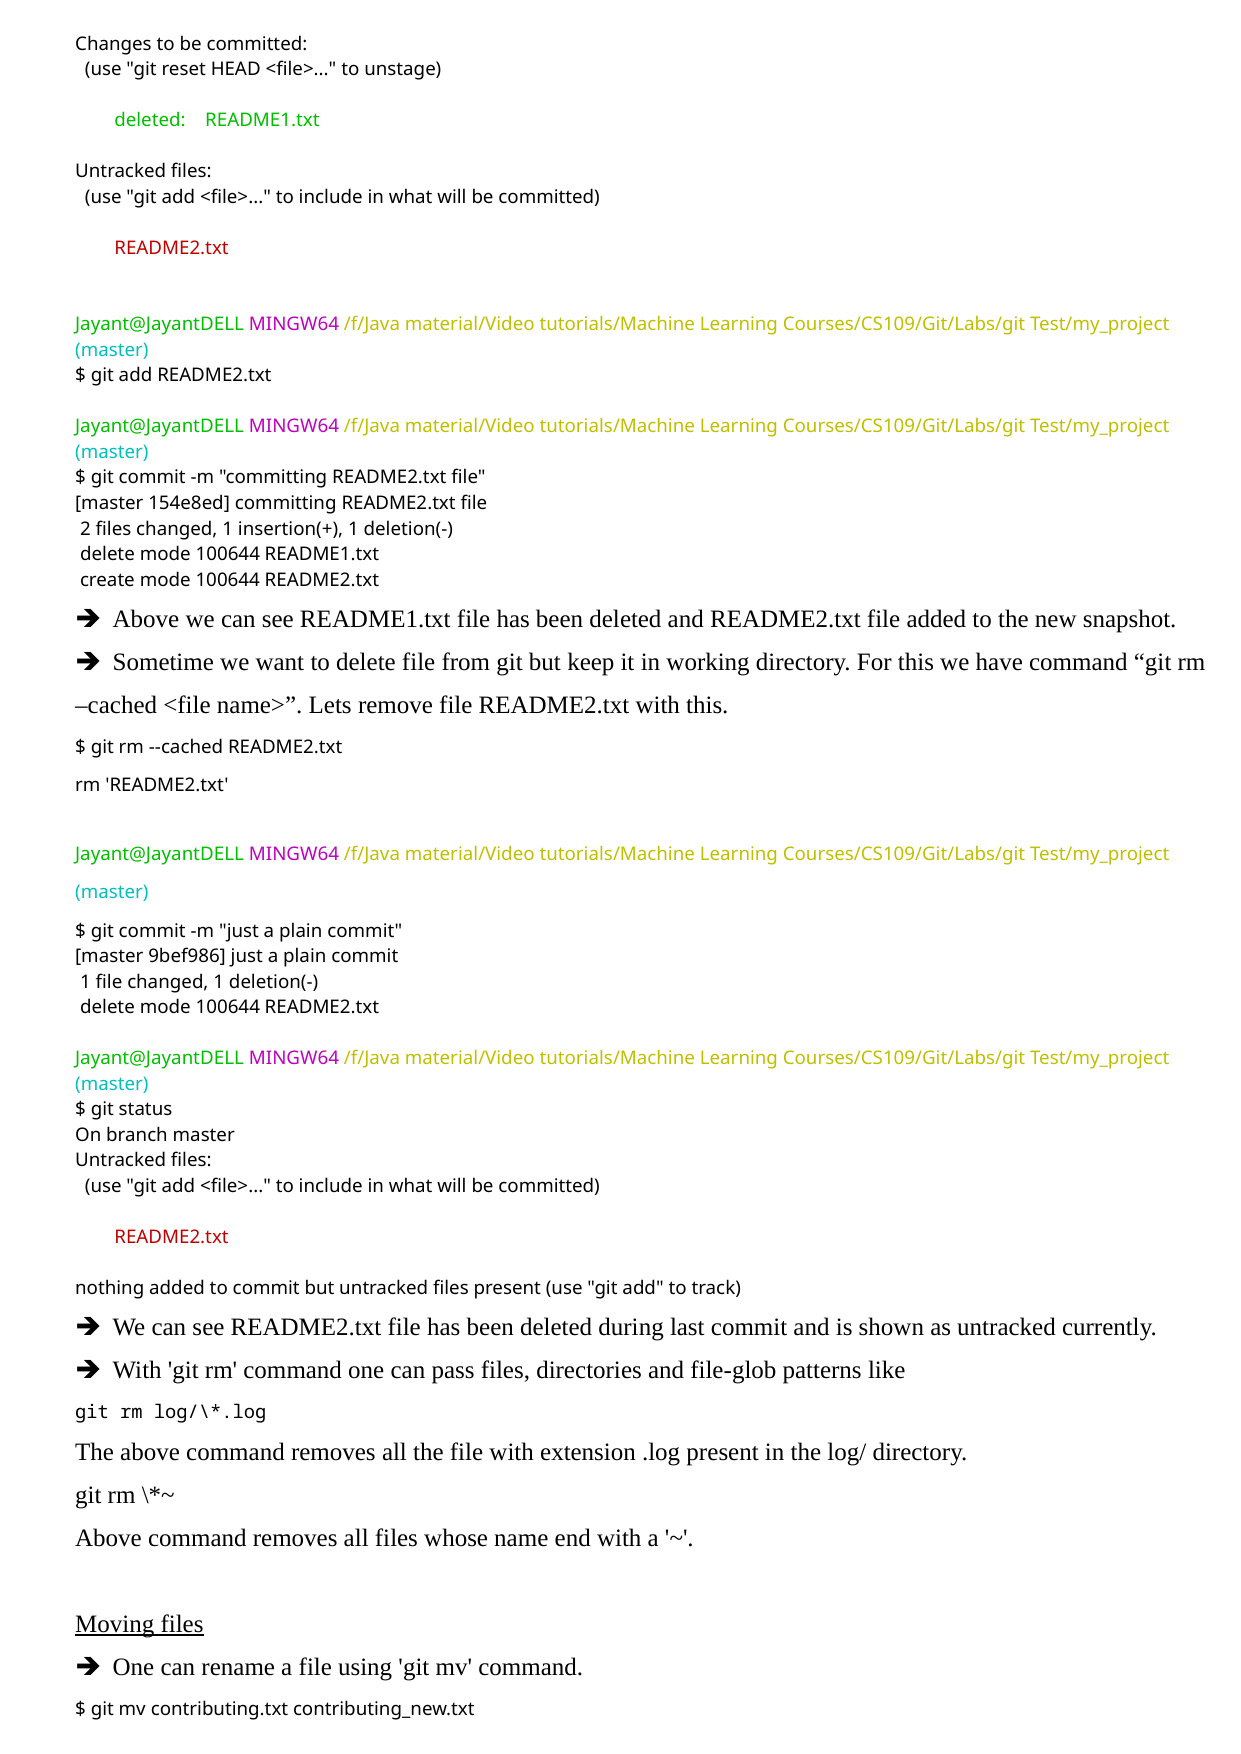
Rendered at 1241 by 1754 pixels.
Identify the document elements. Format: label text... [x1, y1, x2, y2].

list With 'git rm' command one can pass files, directories and file-glob patterns like [75, 1356, 1211, 1384]
text rm 'README2.txt' [75, 772, 1211, 797]
text create mode 100644 README2.txt [75, 566, 1211, 591]
list git rm \*~ [75, 1480, 1211, 1509]
text Jayant@JayantDELL MINGW64 /f/Java material/Video tutorials/Machine Learning Courses/CS109/Git/Labs/git Test/my_project (master) [75, 1044, 1211, 1096]
text 1 file changed, 1 deletion(-) [75, 968, 1211, 993]
text Untracked files: [75, 1147, 1211, 1172]
text On branch master [75, 1121, 1211, 1147]
text $ git add README2.txt [75, 362, 1211, 387]
list git rm log/\*.log [75, 1399, 1211, 1424]
text Moving files [75, 1609, 1211, 1638]
text delete mode 100644 README2.txt [75, 993, 1211, 1019]
text Jayant@JayantDELL MINGW64 /f/Java material/Video tutorials/Machine Learning Courses/CS109/Git/Labs/git Test/my_project (master) [75, 311, 1211, 362]
text $ git mv contributing.txt contributing_new.txt [75, 1696, 1211, 1721]
text Jayant@JayantDELL MINGW64 /f/Java material/Video tutorials/Machine Learning Courses/CS109/Git/Labs/git Test/my_project (master) [75, 413, 1211, 464]
text (use "git reset HEAD <file>..." to unstage) [75, 56, 1211, 81]
text deleted: README1.txt [75, 107, 1211, 132]
text Jayant@JayantDELL MINGW64 /f/Java material/Video tutorials/Machine Learning Courses/CS109/Git/Labs/git Test/my_project (master) [75, 840, 1211, 904]
text [master 154e8ed] committing README2.txt file [75, 489, 1211, 515]
text Untracked files: [75, 158, 1211, 183]
text Changes to be committed: [75, 30, 1211, 56]
list Sometime we want to delete file from git but keep it in working directory. For this we have command “git rm –cached <file name>”. Lets remove file README2.txt with this. [75, 647, 1211, 719]
text [master 9bef986] just a plain commit [75, 942, 1211, 968]
text 2 files changed, 1 insertion(+), 1 deletion(-) [75, 515, 1211, 540]
list We can see README2.txt file has been deleted during last commit and is shown as untracked currently. [75, 1312, 1211, 1341]
text nothing added to commit but untracked files present (use "git add" to track) [75, 1274, 1211, 1300]
text delete mode 100644 README1.txt [75, 540, 1211, 566]
text $ git commit -m "just a plain commit" [75, 917, 1211, 942]
text README2.txt [75, 1223, 1211, 1249]
text (use "git add <file>..." to include in what will be committed) [75, 1172, 1211, 1198]
list The above command removes all the file with extension .log present in the log/ directory. [75, 1437, 1211, 1466]
text README2.txt [75, 234, 1211, 260]
list Above command removes all files whose name end with a '~'. [75, 1523, 1211, 1552]
text $ git rm --cached README2.txt [75, 733, 1211, 759]
list One can rename a file using 'git mv' command. [75, 1652, 1211, 1681]
list Above we can see README1.txt file has been deleted and README2.txt file added to the new snapshot. [75, 604, 1211, 633]
text $ git commit -m "committing README2.txt file" [75, 464, 1211, 489]
text (use "git add <file>..." to include in what will be committed) [75, 183, 1211, 209]
text $ git status [75, 1096, 1211, 1121]
